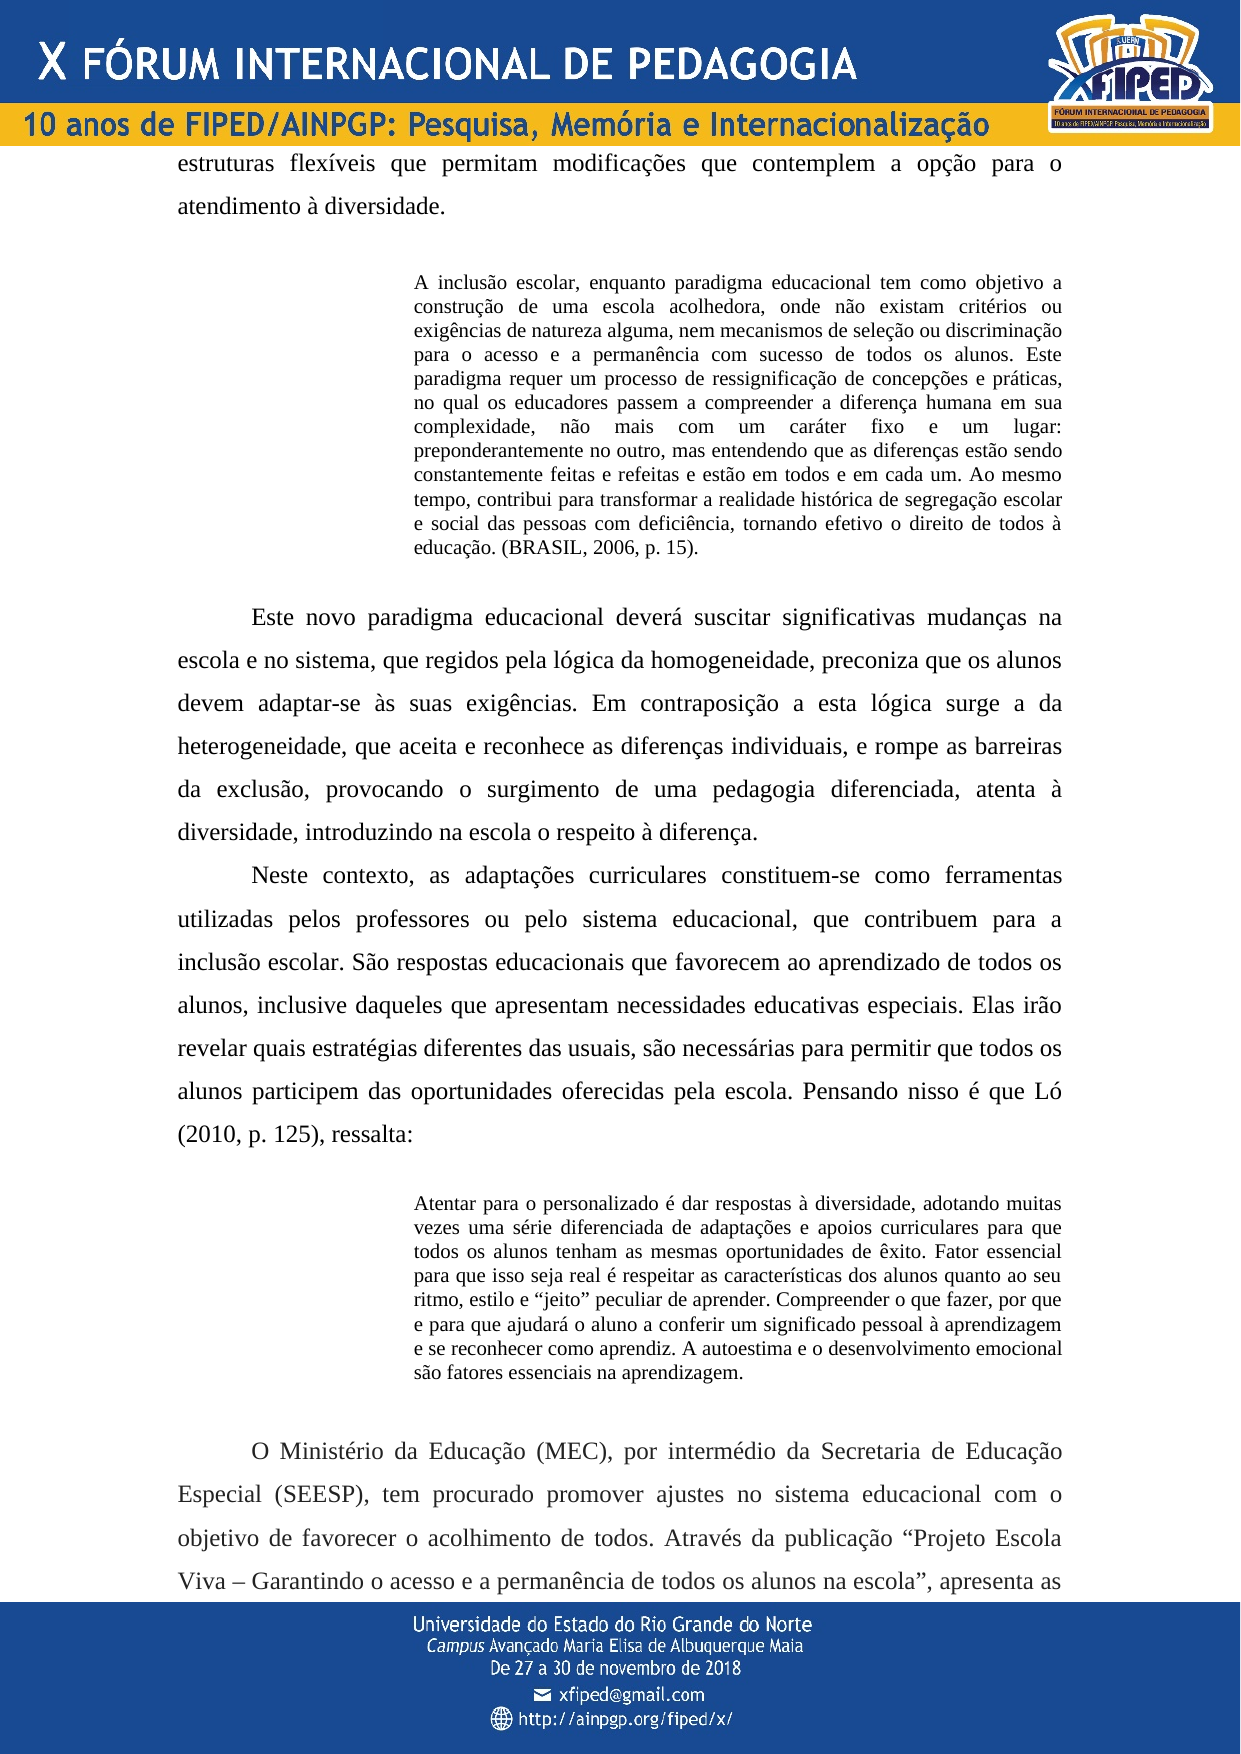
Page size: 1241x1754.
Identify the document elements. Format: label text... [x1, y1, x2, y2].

text Este novo paradigma educacional deverá suscitar significativas mudanças na escola e no sistema, que regidos pela lógica da homogeneidade, preconiza que os alunos devem adaptar-se às suas exigências. Em contraposição a esta lógica surge a da heterogeneidade, que aceita e reconhece as diferenças individuais, e rompe as barreiras da exclusão, provocando o surgimento de uma pedagogia diferenciada, atenta à diversidade, introduzindo na escola o respeito à diferença. [177, 602, 1063, 846]
text Neste contexto, as adaptações curriculares constituem-se como ferramentas utilizadas pelos professores ou pelo sistema educacional, que contribuem para a inclusão escolar. São respostas educacionais que favorecem ao aprendizado de todos os alunos, inclusive daqueles que apresentam necessidades educativas especiais. Elas irão revelar quais estratégias diferentes das usuais, são necessárias para permitir que todos os alunos participem das oportunidades oferecidas pela escola. Pensando nisso é que Ló (2010, p. 125), ressalta: [177, 861, 1063, 1148]
text estruturas flexíveis que permitam modificações que contemplem a opção para o atendimento à diversidade. [177, 148, 1063, 219]
text O Ministério da Educação (MEC), por intermédio da Secretaria de Educação Especial (SEESP), tem procurado promover ajustes no sistema educacional com o objetivo de favorecer o acolhimento de todos. Através da publicação “Projeto Escola Viva – Garantindo o acesso e a permanência de todos os alunos na escola”, apresenta as [177, 1436, 1063, 1594]
text Atentar para o personalizado é dar respostas à diversidade, adotando muitas vezes uma série diferenciada de adaptações e apoios curriculares para que todos os alunos tenham as mesmas oportunidades de êxito. Fator essencial para que isso seja real é respeitar as características dos alunos quanto ao seu ritmo, estilo e “jeito” peculiar de aprender. Compreender o que fazer, por que e para que ajudará o aluno a conferir um significado pessoal à aprendizagem e se reconhecer como aprendiz. A autoestima e o desenvolvimento emocional são fatores essenciais na aprendizagem. [413, 1191, 1063, 1384]
text A inclusão escolar, enquanto paradigma educacional tem como objetivo a construção de uma escola acolhedora, onde não existam critérios ou exigências de natureza alguma, nem mecanismos de seleção ou discriminação para o acesso e a permanência com sucesso de todos os alunos. Este paradigma requer um processo de ressignificação de concepções e práticas, no qual os educadores passem a compreender a diferença humana em sua complexidade, não mais com um caráter fixo e um lugar: preponderantemente no outro, mas entendendo que as diferenças estão sendo constantemente feitas e refeitas e estão em todos e em cada um. Ao mesmo tempo, contribui para transformar a realidade histórica de segregação escolar e social das pessoas com deficiência, tornando efetivo o direito de todos à educação. (BRASIL, 2006, p. 15). [413, 270, 1063, 559]
